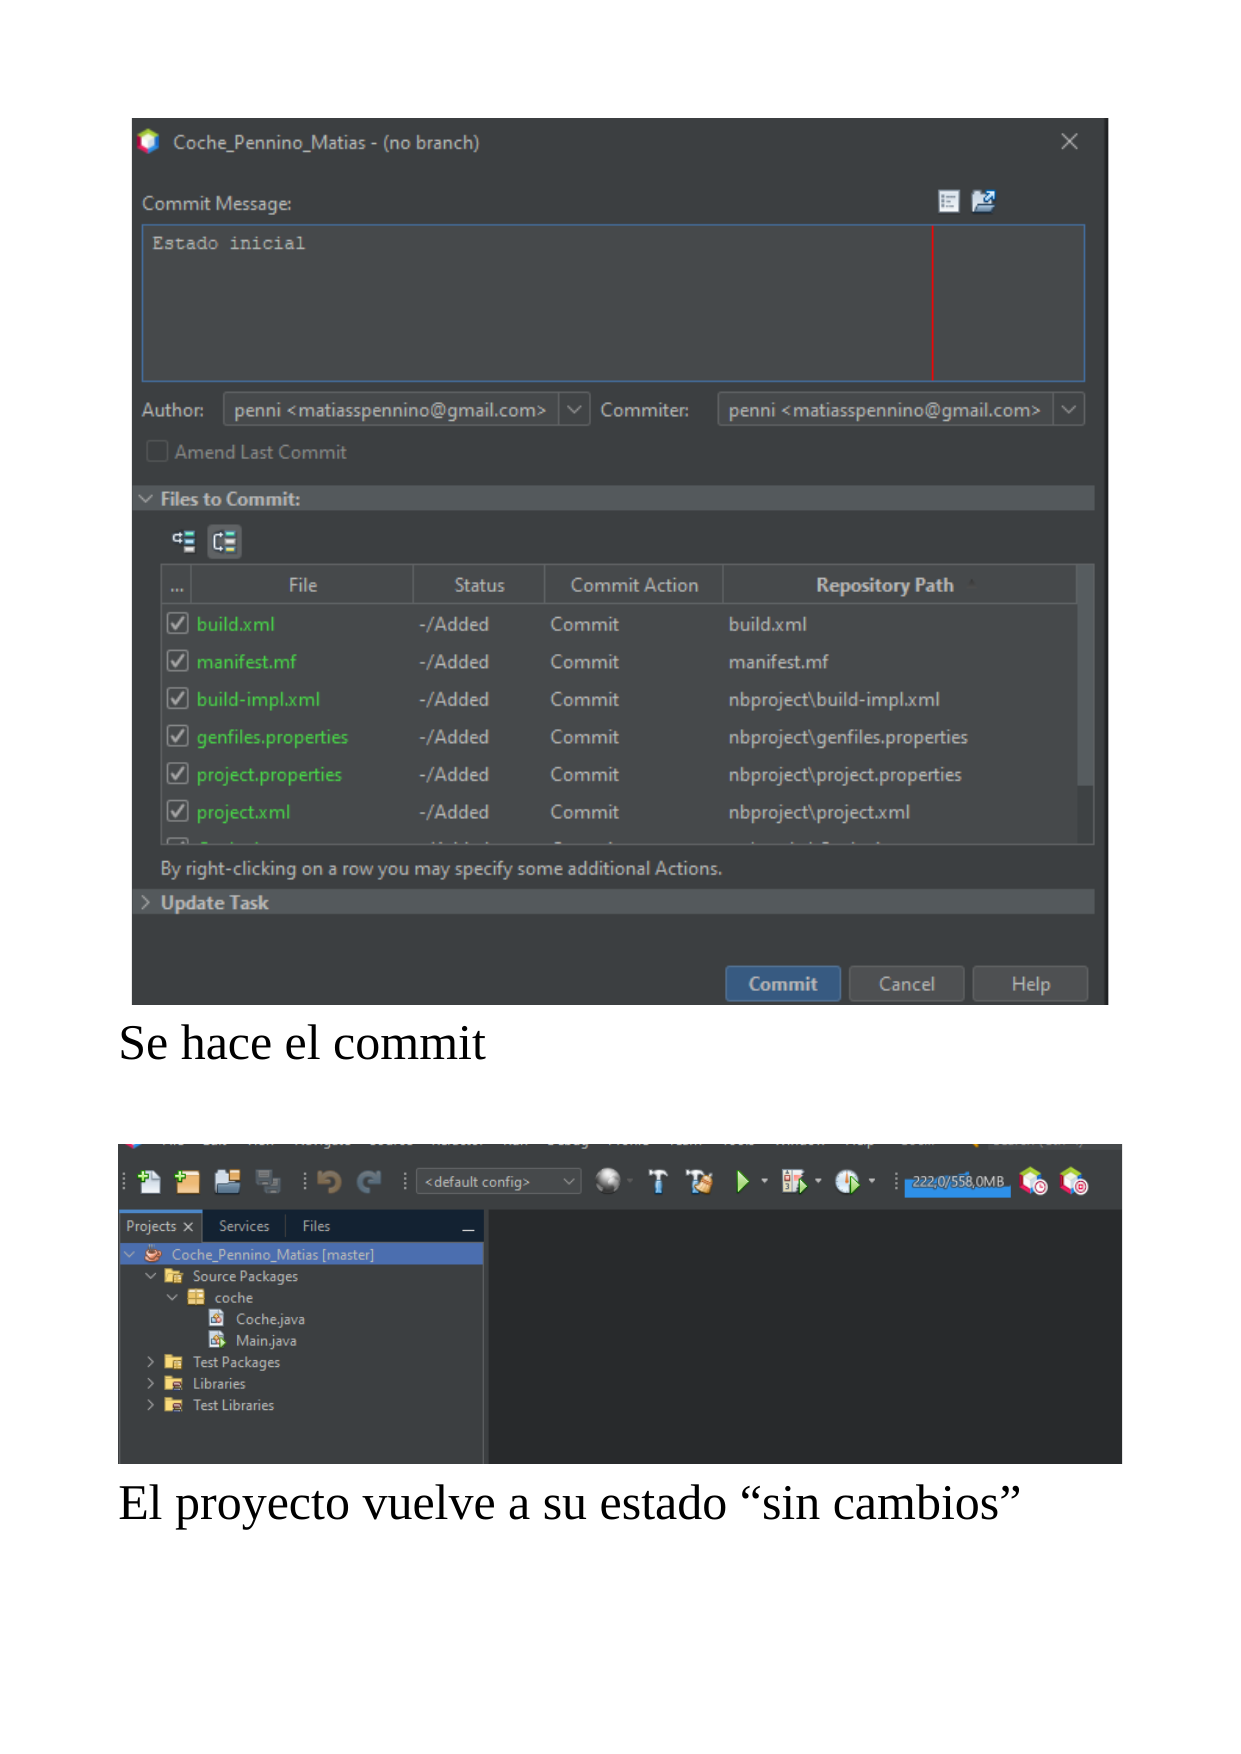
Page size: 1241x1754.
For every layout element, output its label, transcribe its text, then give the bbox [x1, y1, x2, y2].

picture [118, 1144, 1123, 1464]
picture [131, 118, 1109, 1005]
text Se hace el commit [118, 118, 1122, 1070]
text El proyecto vuelve a su estado “sin cambios” [118, 1464, 1122, 1530]
